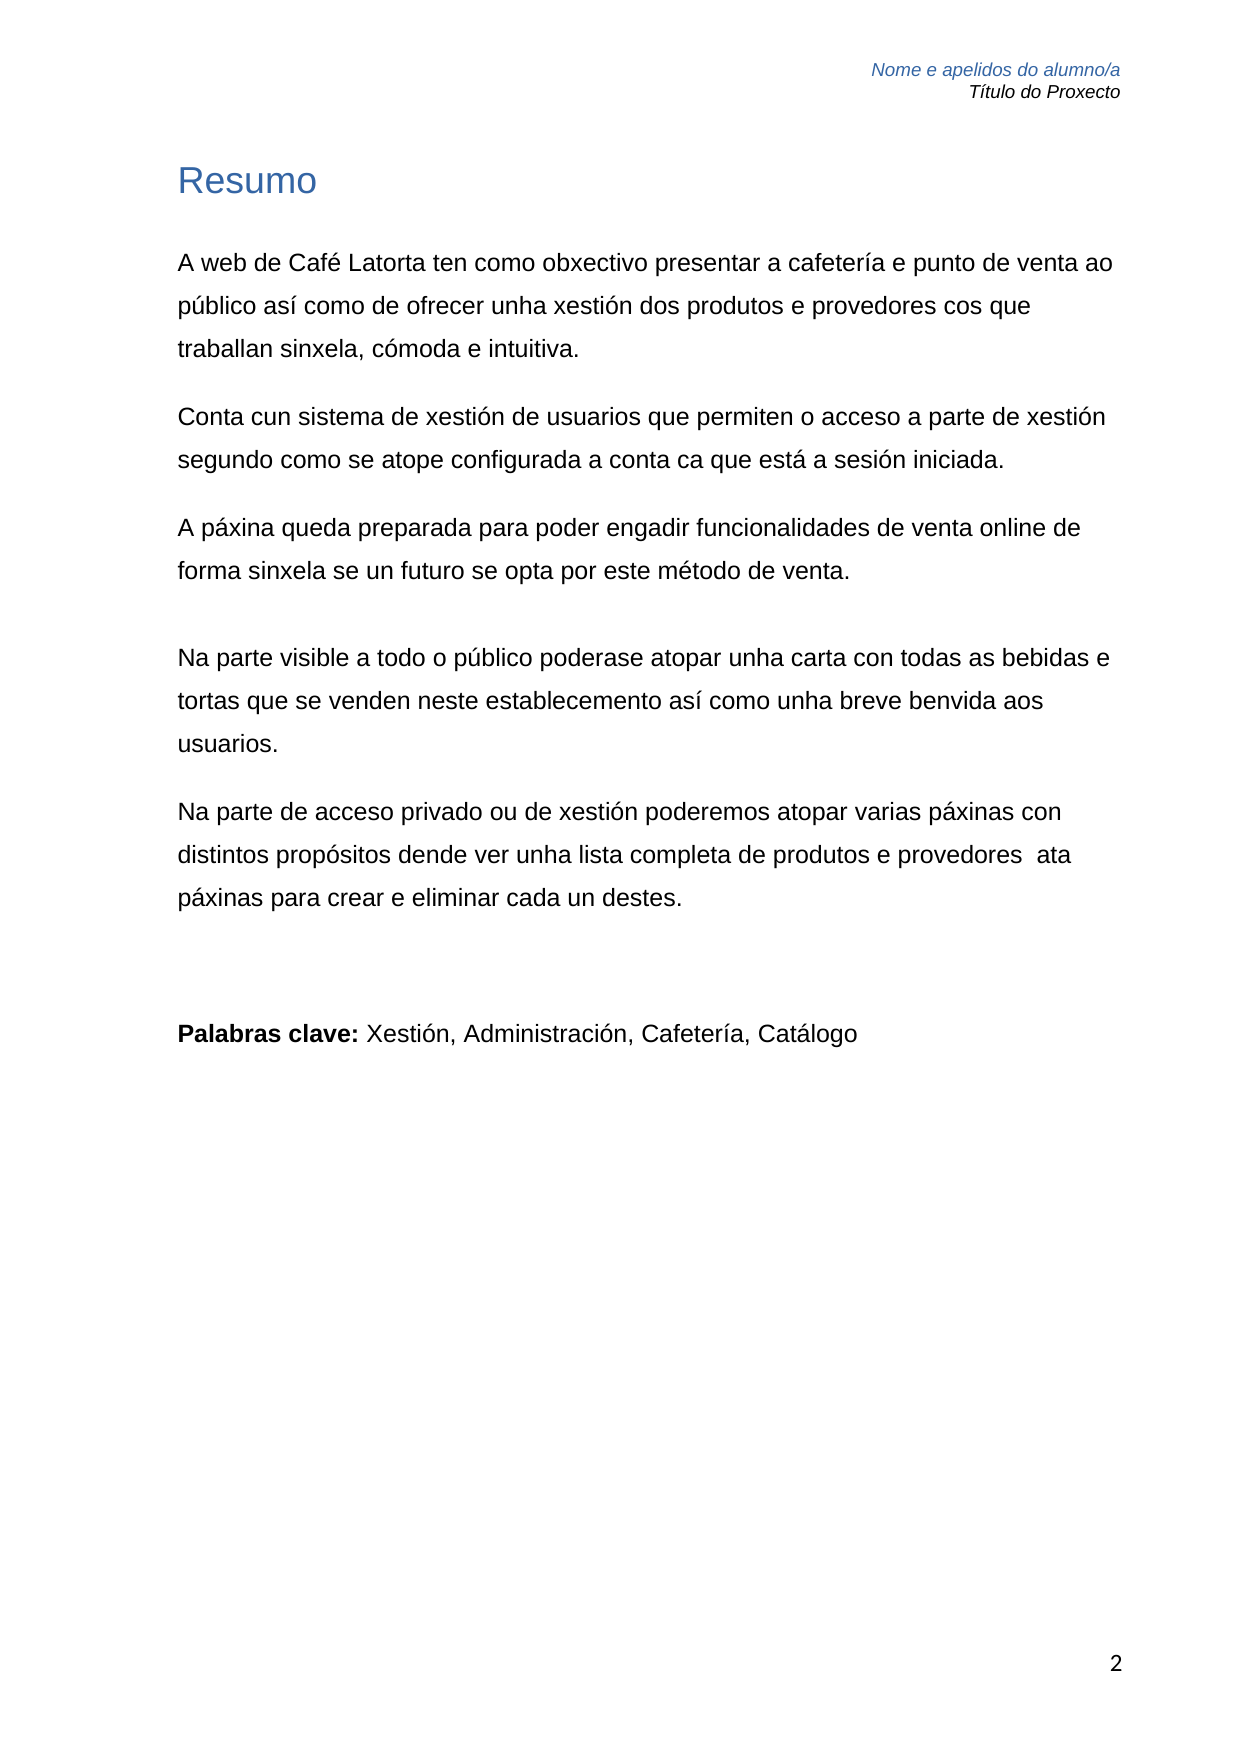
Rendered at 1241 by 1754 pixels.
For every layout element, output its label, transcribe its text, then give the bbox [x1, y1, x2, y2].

text Palabras clave: Xestión, Administración, Cafetería, Catálogo [177, 1019, 1122, 1048]
text Resumo [177, 158, 1122, 201]
text Conta cun sistema de xestión de usuarios que permiten o acceso a parte de xestión segundo como se atope configurada a conta ca que está a sesión iniciada. [177, 402, 1122, 474]
text A web de Café Latorta ten como obxectivo presentar a cafetería e punto de venta ao público así como de ofrecer unha xestión dos produtos e provedores cos que traballan sinxela, cómoda e intuitiva. [177, 247, 1122, 362]
text A páxina queda preparada para poder engadir funcionalidades de venta online de forma sinxela se un futuro se opta por este método de venta. Na parte visible a todo o público poderase atopar unha carta con todas as bebidas e tortas que se venden neste establecemento así como unha breve benvida aos usuarios. [177, 513, 1122, 757]
text Na parte de acceso privado ou de xestión poderemos atopar varias páxinas con distintos propósitos dende ver unha lista completa de produtos e provedores ata páxinas para crear e eliminar cada un destes. [177, 797, 1122, 912]
